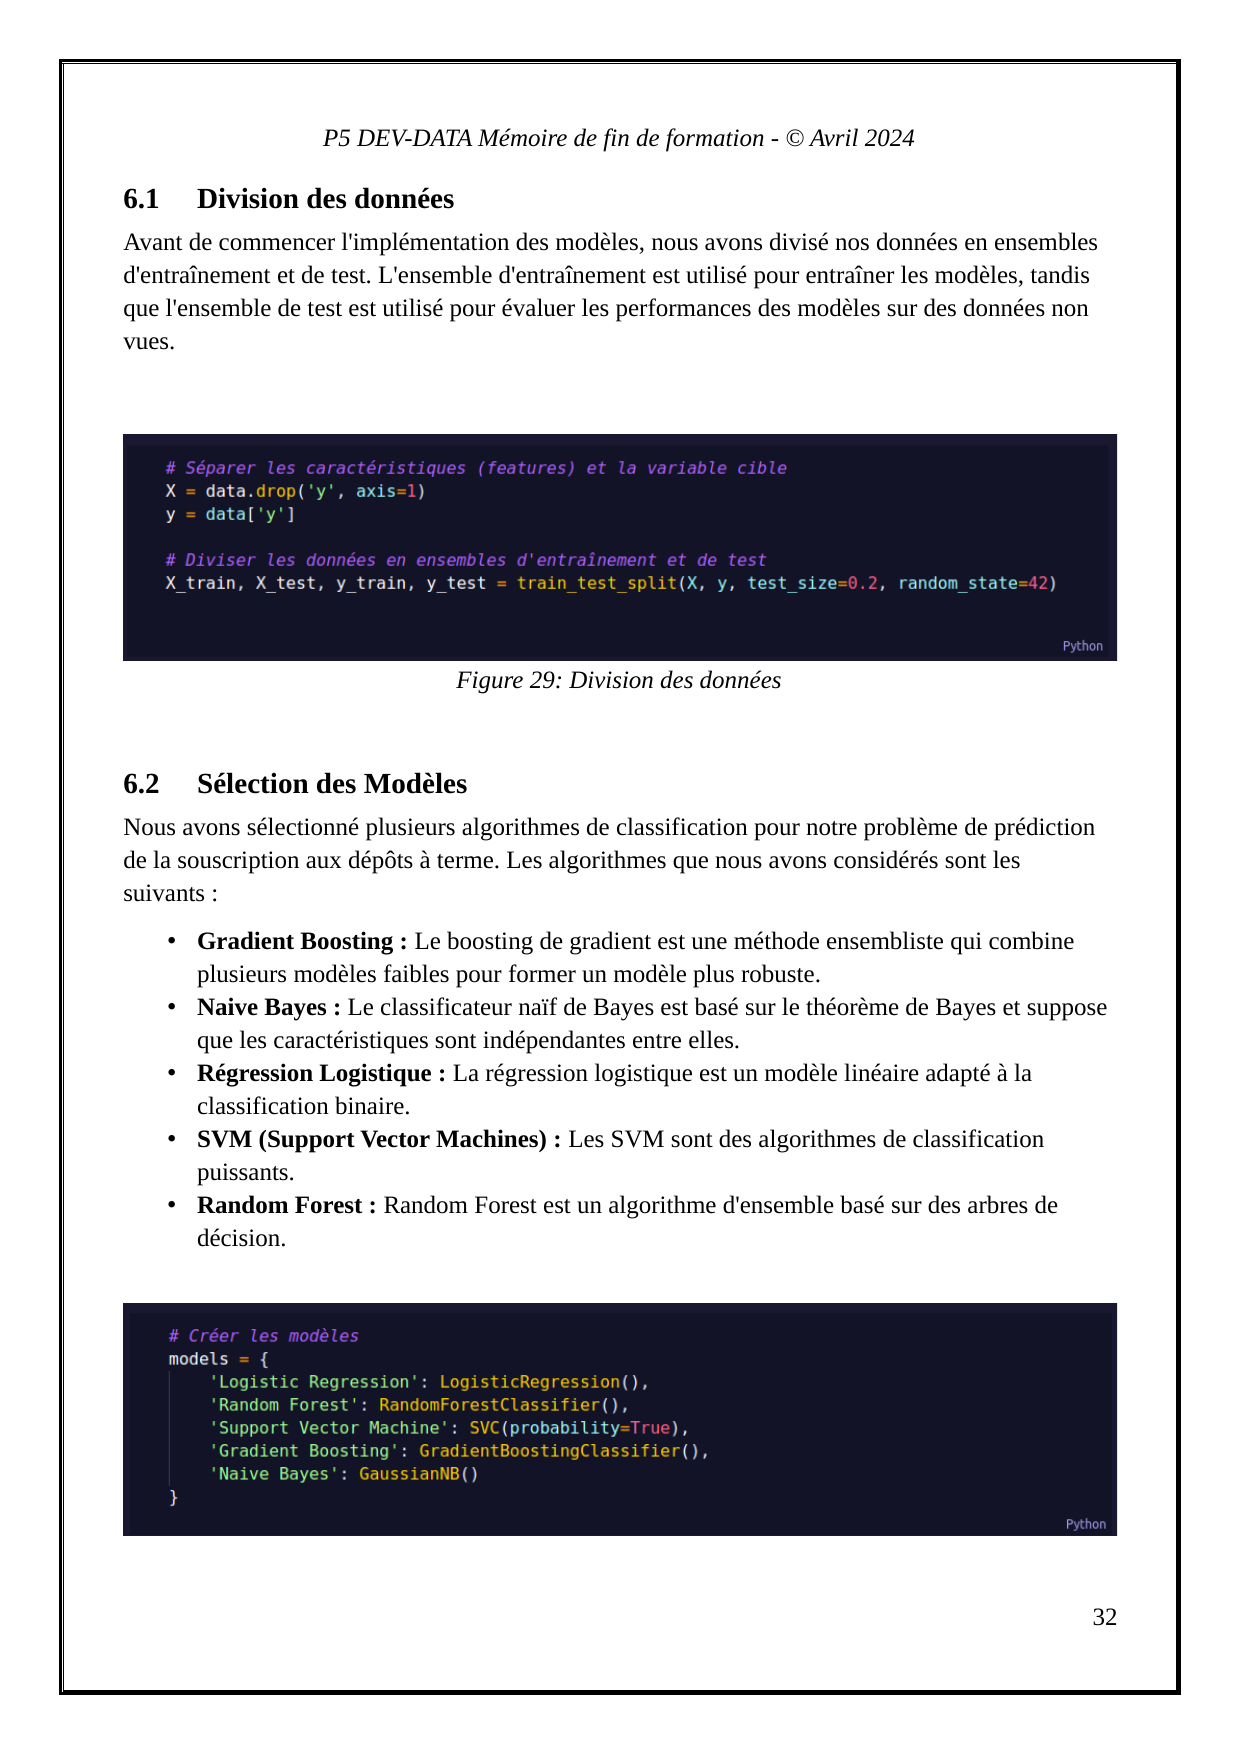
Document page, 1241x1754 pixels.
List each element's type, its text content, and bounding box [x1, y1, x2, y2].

list Régression Logistique : La régression logistique est un modèle linéaire adapté à la classification binaire. [167, 1058, 1117, 1120]
text Figure 29: Division des données [123, 661, 1117, 694]
list Naive Bayes : Le classificateur naïf de Bayes est basé sur le théorème de Bayes et suppose que les caractéristiques sont indépendantes entre elles. [167, 992, 1117, 1054]
text Avant de commencer l'implémentation des modèles, nous avons divisé nos données en ensembles d'entraînement et de test. L'ensemble d'entraînement est utilisé pour entraîner les modèles, tandis que l'ensemble de test est utilisé pour évaluer les performances des modèles sur des données non vues. [123, 227, 1117, 355]
subtitle Division des données [123, 181, 1117, 215]
list Gradient Boosting : Le boosting de gradient est une méthode ensembliste qui combine plusieurs modèles faibles pour former un modèle plus robuste. [167, 926, 1117, 988]
picture [123, 1303, 1118, 1536]
list Random Forest : Random Forest est un algorithme d'ensemble basé sur des arbres de décision. [167, 1190, 1117, 1252]
text Nous avons sélectionné plusieurs algorithmes de classification pour notre problème de prédiction de la souscription aux dépôts à terme. Les algorithmes que nous avons considérés sont les suivants : [123, 812, 1117, 907]
subtitle Sélection des Modèles [123, 766, 1117, 800]
picture [123, 434, 1118, 661]
list SVM (Support Vector Machines) : Les SVM sont des algorithmes de classification puissants. [167, 1124, 1117, 1186]
